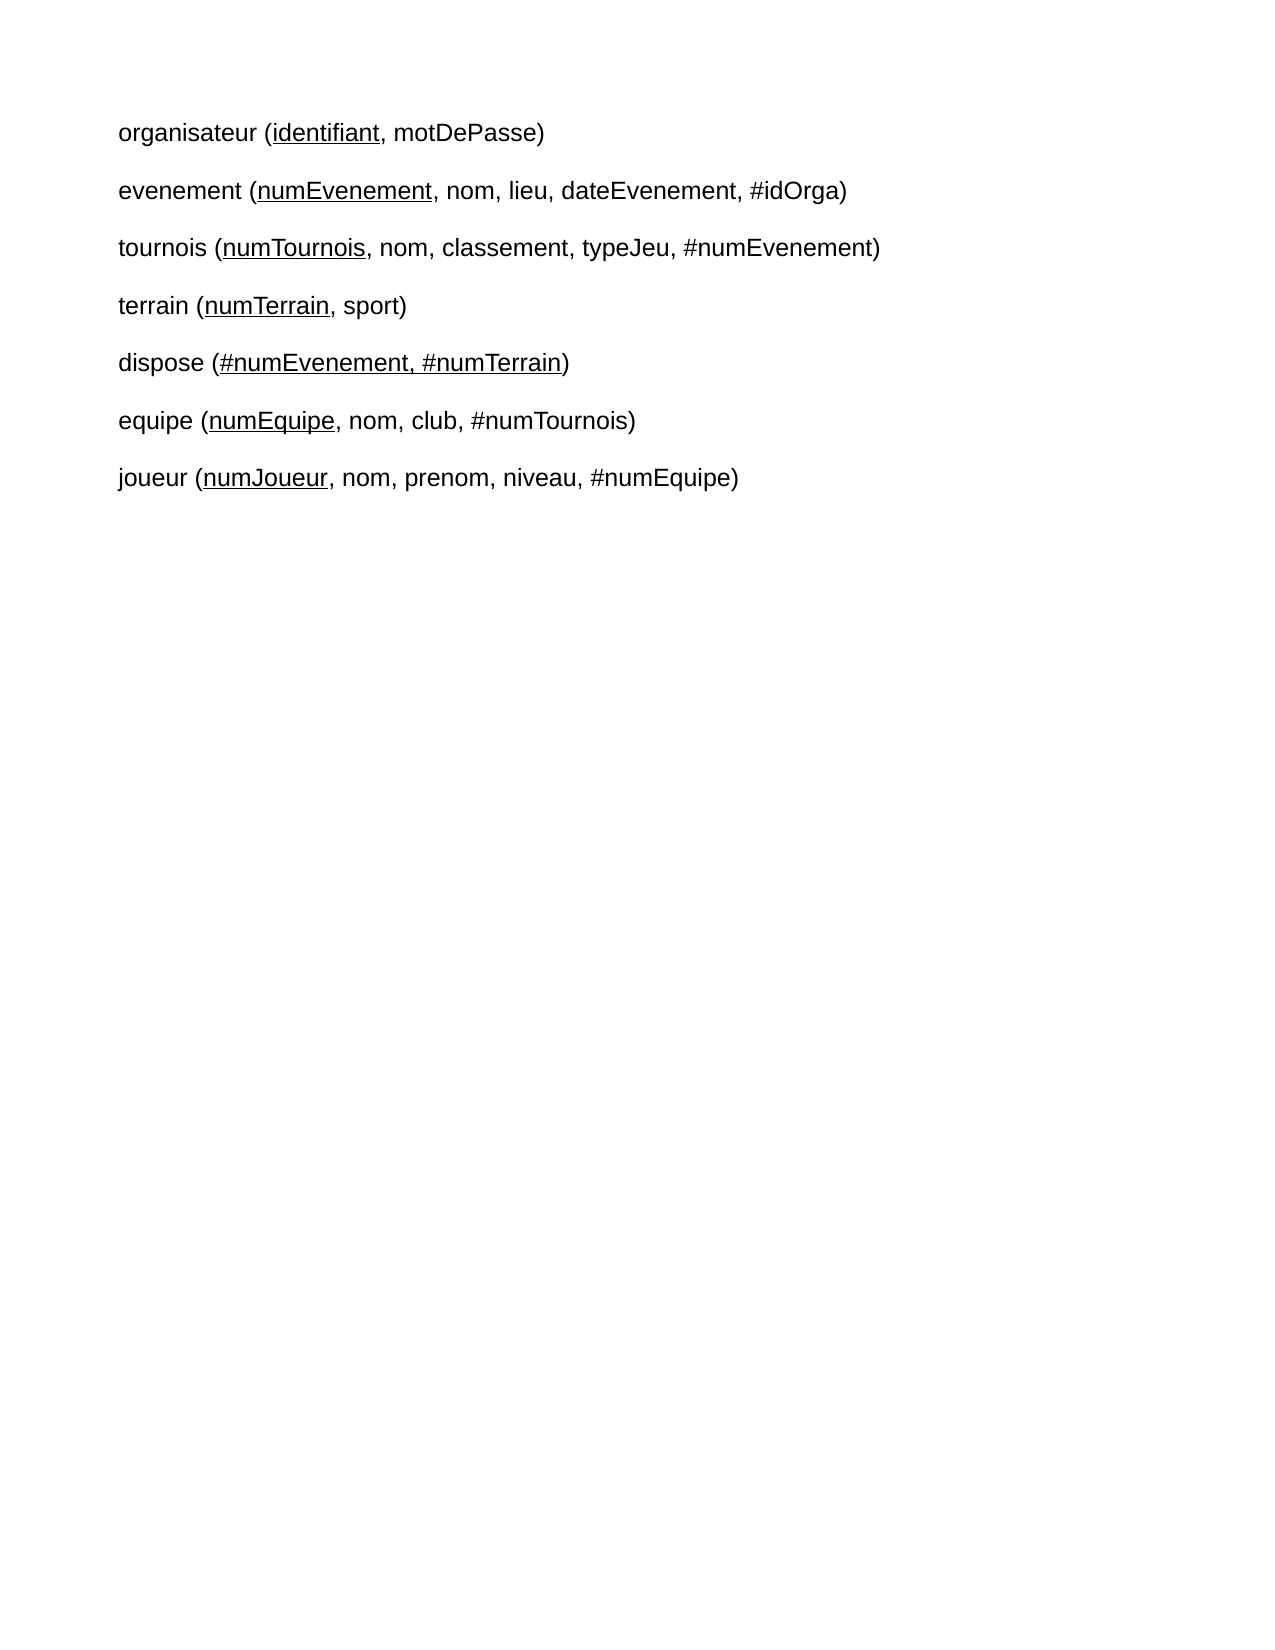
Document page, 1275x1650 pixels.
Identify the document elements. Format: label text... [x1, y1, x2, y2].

text evenement (numEvenement, nom, lieu, dateEvenement, #idOrga) [118, 176, 1157, 204]
text equipe (numEquipe, nom, club, #numTournois) [118, 406, 1157, 434]
text terrain (numTerrain, sport) [118, 291, 1157, 319]
text tournois (numTournois, nom, classement, typeJeu, #numEvenement) [118, 233, 1157, 262]
text organisateur (identifiant, motDePasse) [118, 118, 1157, 147]
text dispose (#numEvenement, #numTerrain) [118, 348, 1157, 377]
text joueur (numJoueur, nom, prenom, niveau, #numEquipe) [118, 463, 1157, 492]
